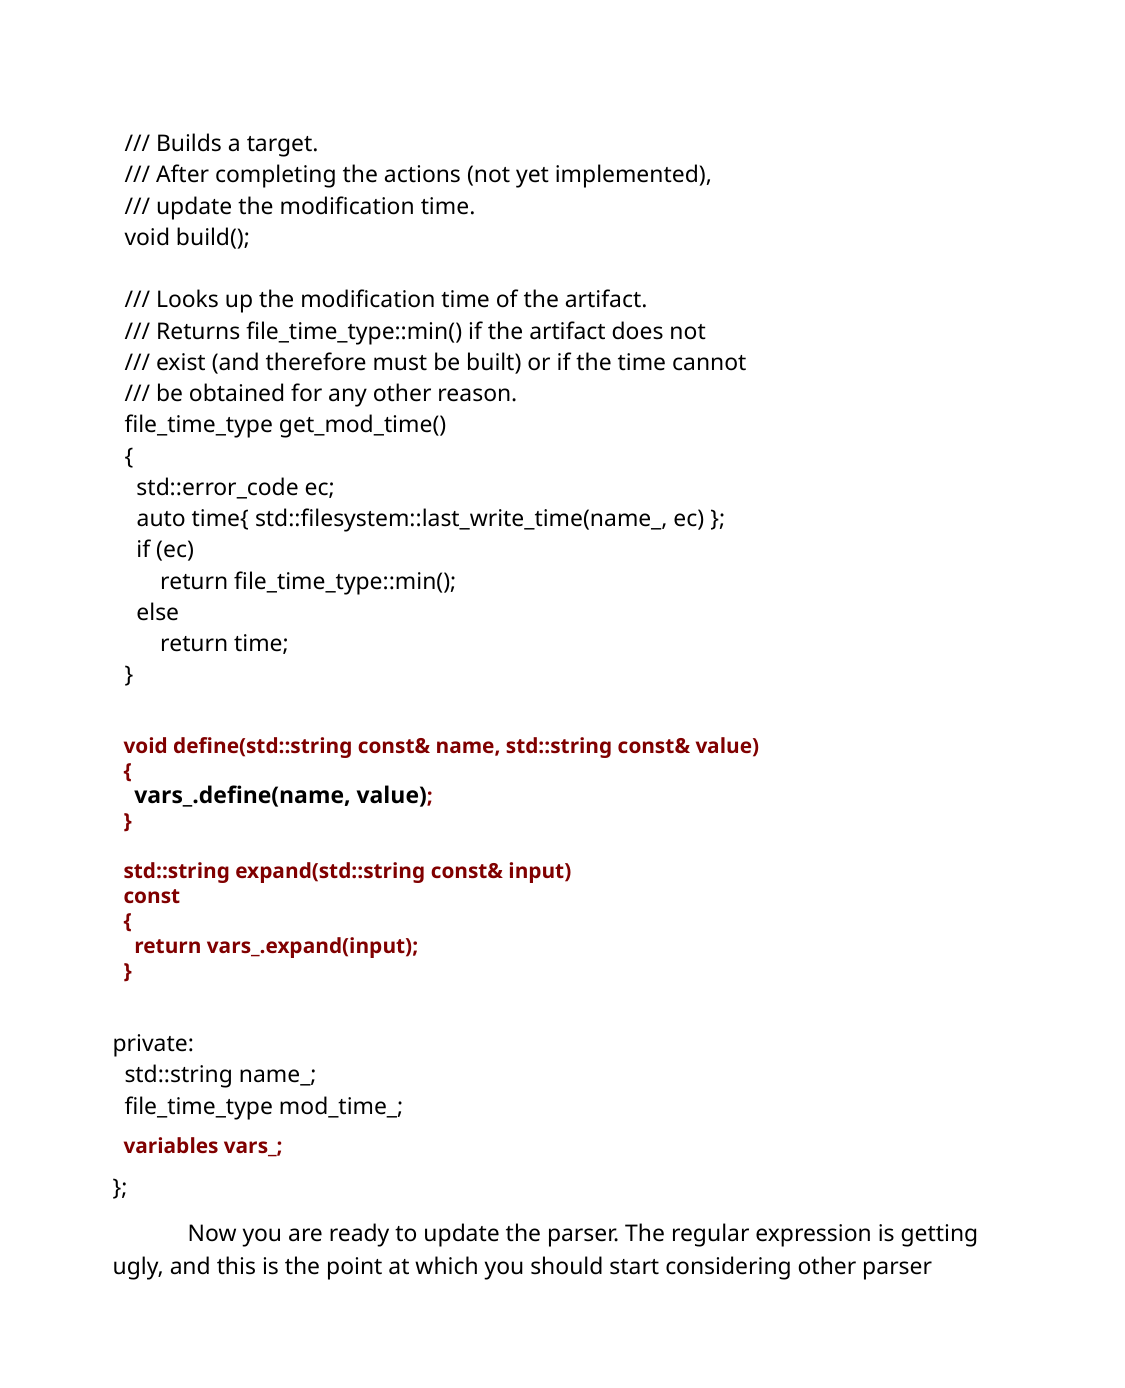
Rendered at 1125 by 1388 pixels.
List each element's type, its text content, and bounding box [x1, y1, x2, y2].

text } [112, 808, 997, 833]
text variables vars_; [112, 1133, 997, 1158]
text /// exist (and therefore must be built) or if the time cannot [112, 346, 1012, 377]
text void define(std::string const& name, std::string const& value) [112, 733, 997, 758]
text return file_time_type::min(); [112, 565, 1012, 596]
text { [112, 908, 997, 933]
text Now you are ready to update the parser. The regular expression is getting ugly, and this is the point at which you should start considering other parser [112, 1215, 1012, 1281]
text else [112, 596, 1012, 627]
text std::string expand(std::string const& input) [112, 858, 997, 883]
text return time; [112, 627, 1012, 658]
text return vars_.expand(input); [112, 933, 997, 958]
text /// After completing the actions (not yet implemented), [112, 158, 1012, 190]
text } [112, 658, 1012, 690]
text /// update the modification time. [112, 190, 1012, 221]
text vars_.define(name, value); [112, 783, 997, 808]
text std::string name_; [112, 1058, 1012, 1090]
text } [112, 958, 997, 983]
text auto time{ std::filesystem::last_write_time(name_, ec) }; [112, 502, 1012, 533]
text file_time_type mod_time_; [112, 1090, 1012, 1121]
text if (ec) [112, 533, 1012, 565]
text private: [112, 1027, 1012, 1058]
text /// Builds a target. [112, 127, 1012, 158]
text { [112, 440, 1012, 471]
text /// be obtained for any other reason. [112, 377, 1012, 408]
text /// Looks up the modification time of the artifact. [112, 283, 1012, 315]
text }; [112, 1171, 1012, 1202]
text std::error_code ec; [112, 471, 1012, 502]
text { [112, 758, 997, 783]
text const [112, 883, 997, 908]
text file_time_type get_mod_time() [112, 408, 1012, 440]
text void build(); [112, 221, 1012, 252]
text /// Returns file_time_type::min() if the artifact does not [112, 315, 1012, 346]
